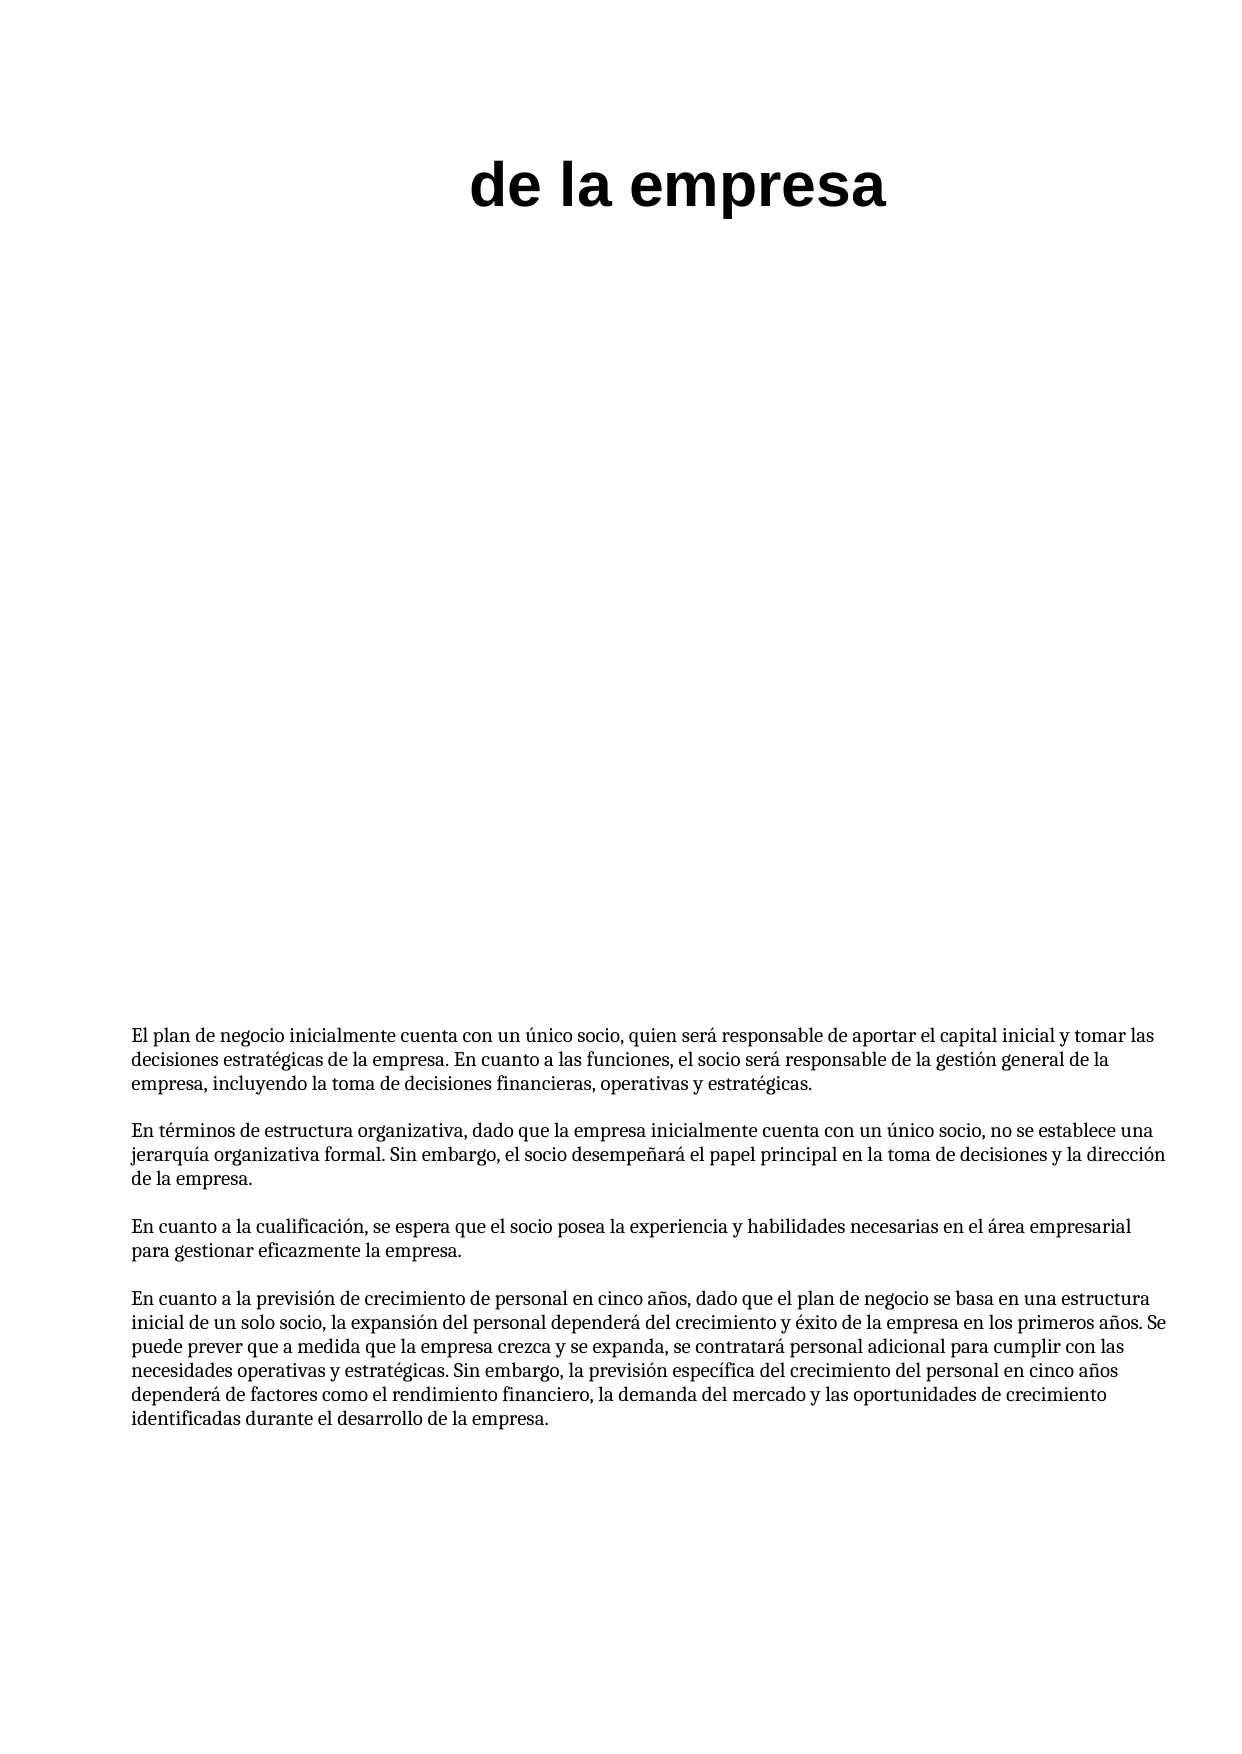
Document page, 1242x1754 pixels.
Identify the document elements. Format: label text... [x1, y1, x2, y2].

text El plan de negocio inicialmente cuenta con un único socio, quien será responsable de aportar el capital inicial y tomar las decisiones estratégicas de la empresa. En cuanto a las funciones, el socio será responsable de la gestión general de la empresa, incluyendo la toma de decisiones financieras, operativas y estratégicas. [131, 1023, 1175, 1095]
text de la empresa [180, 148, 1175, 220]
text En cuanto a la previsión de crecimiento de personal en cinco años, dado que el plan de negocio se basa en una estructura inicial de un solo socio, la expansión del personal dependerá del crecimiento y éxito de la empresa en los primeros años. Se puede prever que a medida que la empresa crezca y se expanda, se contratará personal adicional para cumplir con las necesidades operativas y estratégicas. Sin embargo, la previsión específica del crecimiento del personal en cinco años dependerá de factores como el rendimiento financiero, la demanda del mercado y las oportunidades de crecimiento identificadas durante el desarrollo de la empresa. [131, 1287, 1175, 1431]
text En cuanto a la cualificación, se espera que el socio posea la experiencia y habilidades necesarias en el área empresarial para gestionar eficazmente la empresa. [131, 1215, 1175, 1263]
text En términos de estructura organizativa, dado que la empresa inicialmente cuenta con un único socio, no se establece una jerarquía organizativa formal. Sin embargo, el socio desempeñará el papel principal en la toma de decisiones y la dirección de la empresa. [131, 1119, 1175, 1191]
